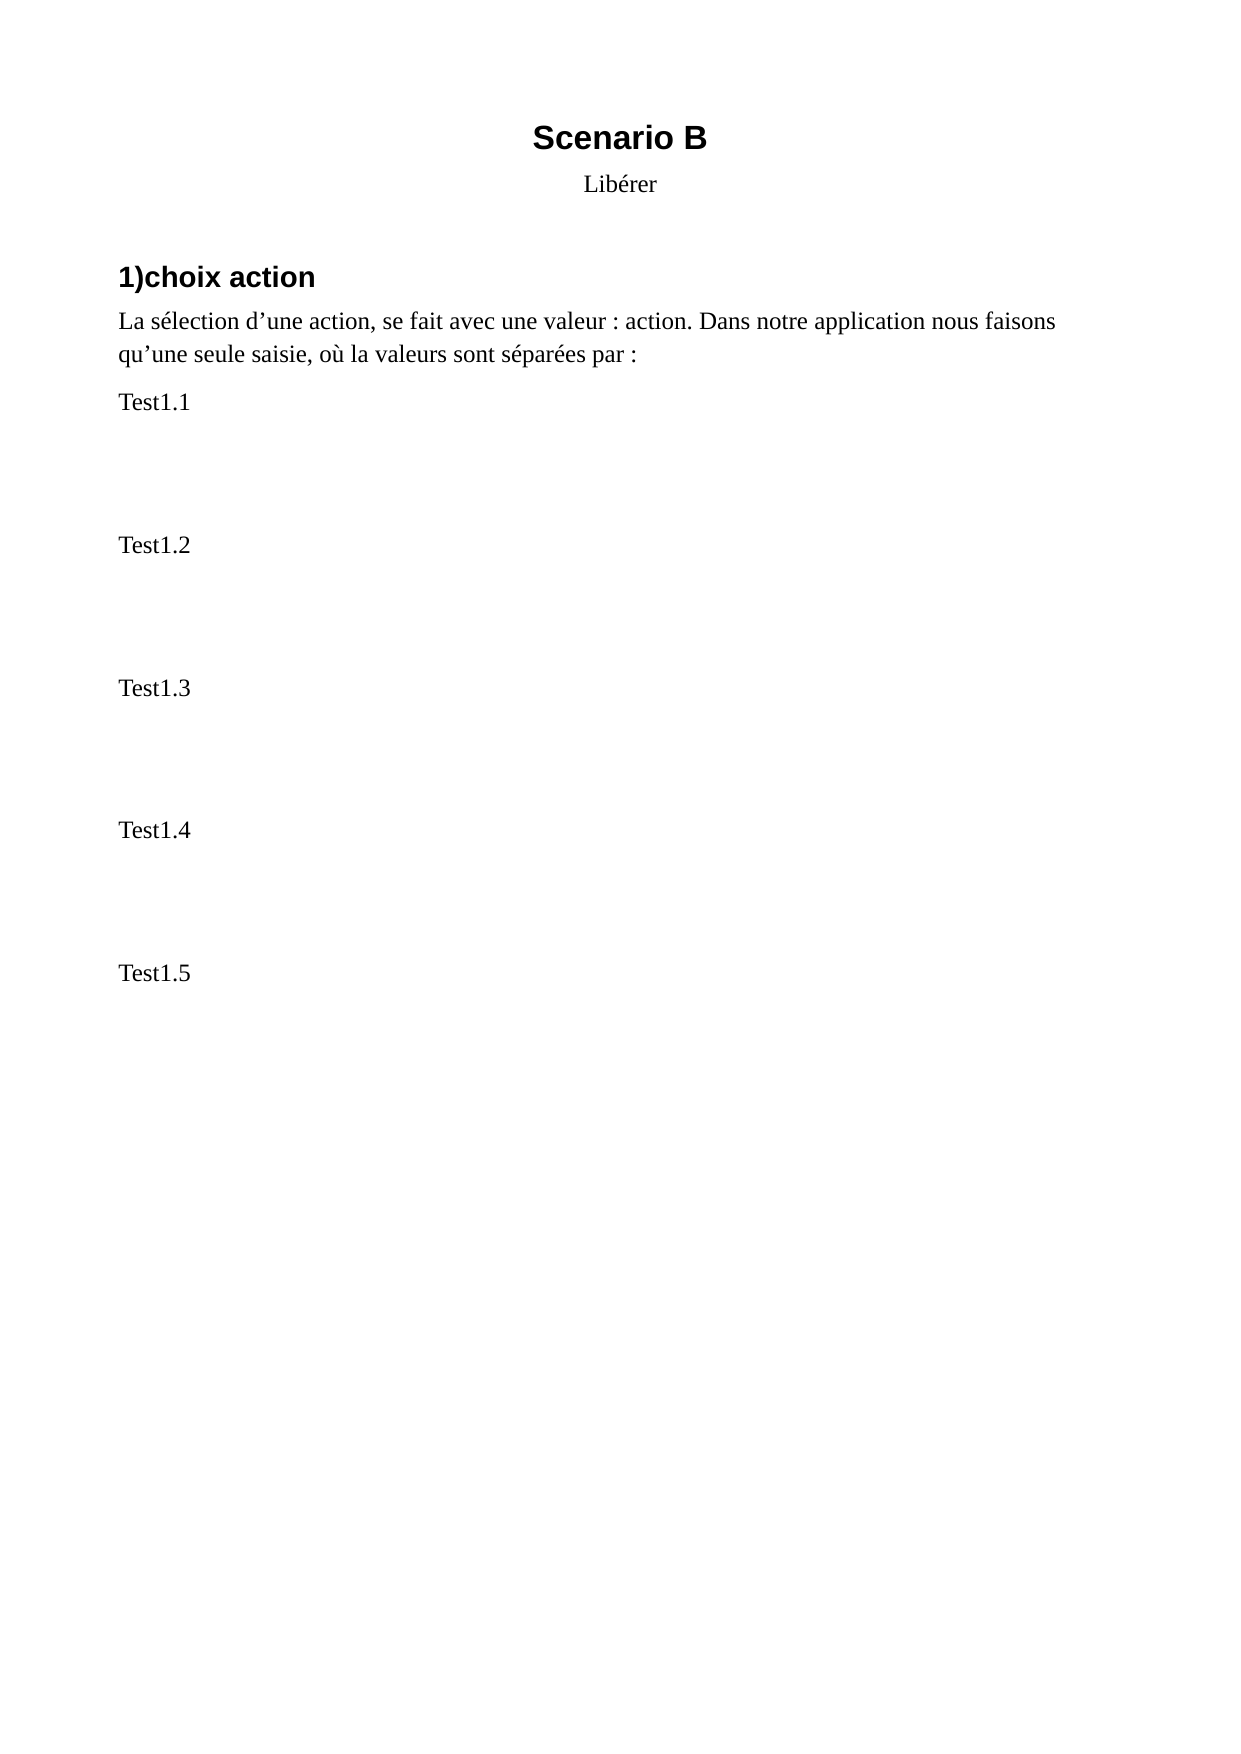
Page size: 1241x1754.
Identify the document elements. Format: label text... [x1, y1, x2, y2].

subtitle 1)choix action [118, 260, 1122, 294]
text La sélection d’une action, se fait avec une valeur : action. Dans notre application nous faisons qu’une seule saisie, où la valeurs sont séparées par : [118, 306, 1122, 368]
text Libérer [118, 169, 1122, 198]
text Test1.1 [118, 387, 1122, 416]
text Test1.2 [118, 530, 1122, 559]
text Test1.3 [118, 673, 1122, 701]
text Test1.5 [118, 958, 1122, 987]
subtitle Scenario B [118, 118, 1122, 157]
text Test1.4 [118, 816, 1122, 844]
